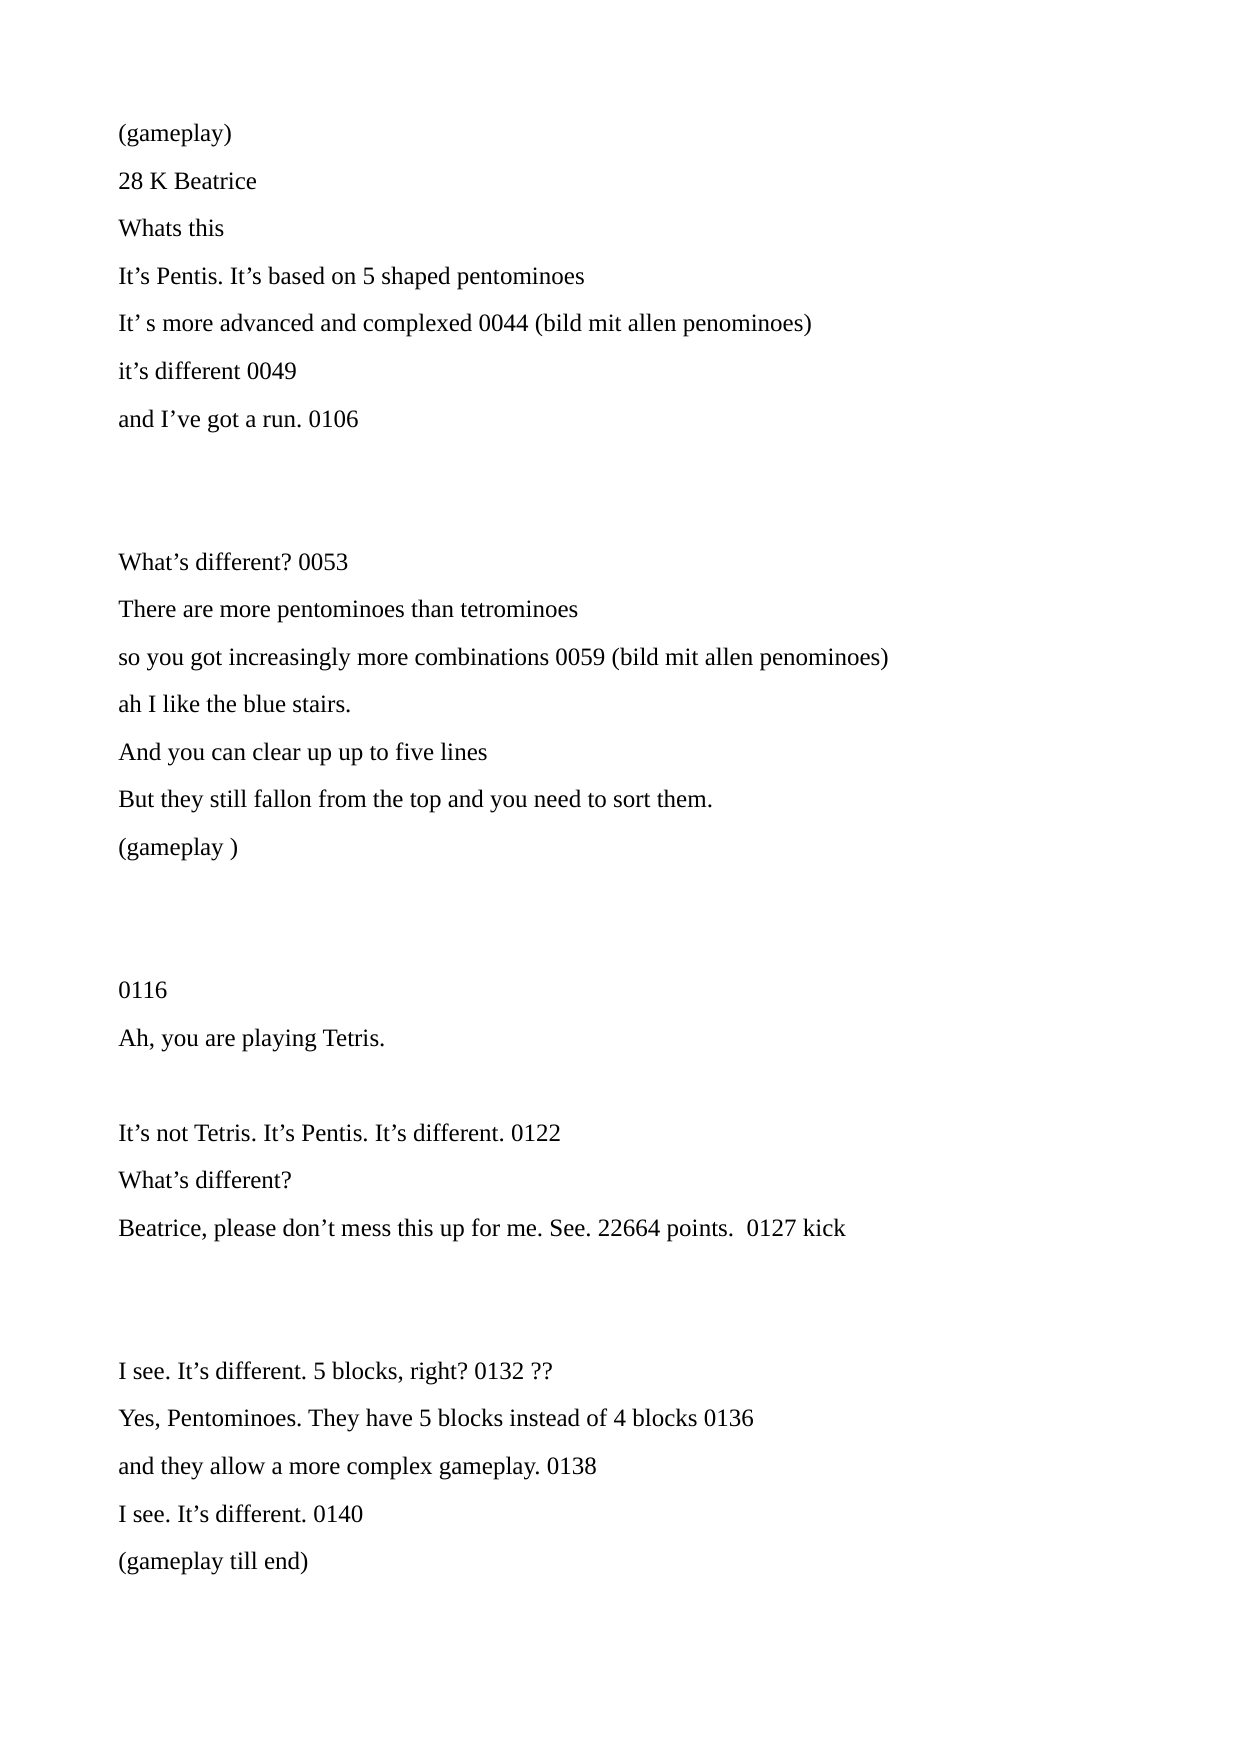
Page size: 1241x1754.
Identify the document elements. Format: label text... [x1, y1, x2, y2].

text (gameplay ) [118, 832, 1122, 861]
text 28 K Beatrice [118, 166, 1122, 194]
text ah I like the blue stairs. [118, 689, 1122, 718]
text Beatrice, please don’t mess this up for me. See. 22664 points. 0127 kick [118, 1213, 1122, 1242]
text and I’ve got a run. 0106 [118, 404, 1122, 432]
text (gameplay till end) [118, 1546, 1122, 1575]
text I see. It’s different. 5 blocks, right? 0132 ?? [118, 1356, 1122, 1384]
text But they still fallon from the top and you need to sort them. [118, 784, 1122, 813]
text It’s not Tetris. It’s Pentis. It’s different. 0122 [118, 1118, 1122, 1147]
text Ah, you are playing Tetris. [118, 1023, 1122, 1051]
text it’s different 0049 [118, 356, 1122, 385]
text It’ s more advanced and complexed 0044 (bild mit allen penominoes) [118, 308, 1122, 337]
text There are more pentominoes than tetrominoes [118, 594, 1122, 623]
text Whats this [118, 213, 1122, 242]
text so you got increasingly more combinations 0059 (bild mit allen penominoes) [118, 642, 1122, 671]
text What’s different? [118, 1165, 1122, 1194]
text What’s different? 0053 [118, 547, 1122, 575]
text And you can clear up up to five lines [118, 737, 1122, 766]
text I see. It’s different. 0140 [118, 1499, 1122, 1527]
text 0116 [118, 975, 1122, 1004]
text (gameplay) [118, 118, 1122, 147]
text Yes, Pentominoes. They have 5 blocks instead of 4 blocks 0136 [118, 1403, 1122, 1432]
text and they allow a more complex gameplay. 0138 [118, 1451, 1122, 1480]
text It’s Pentis. It’s based on 5 shaped pentominoes [118, 261, 1122, 290]
